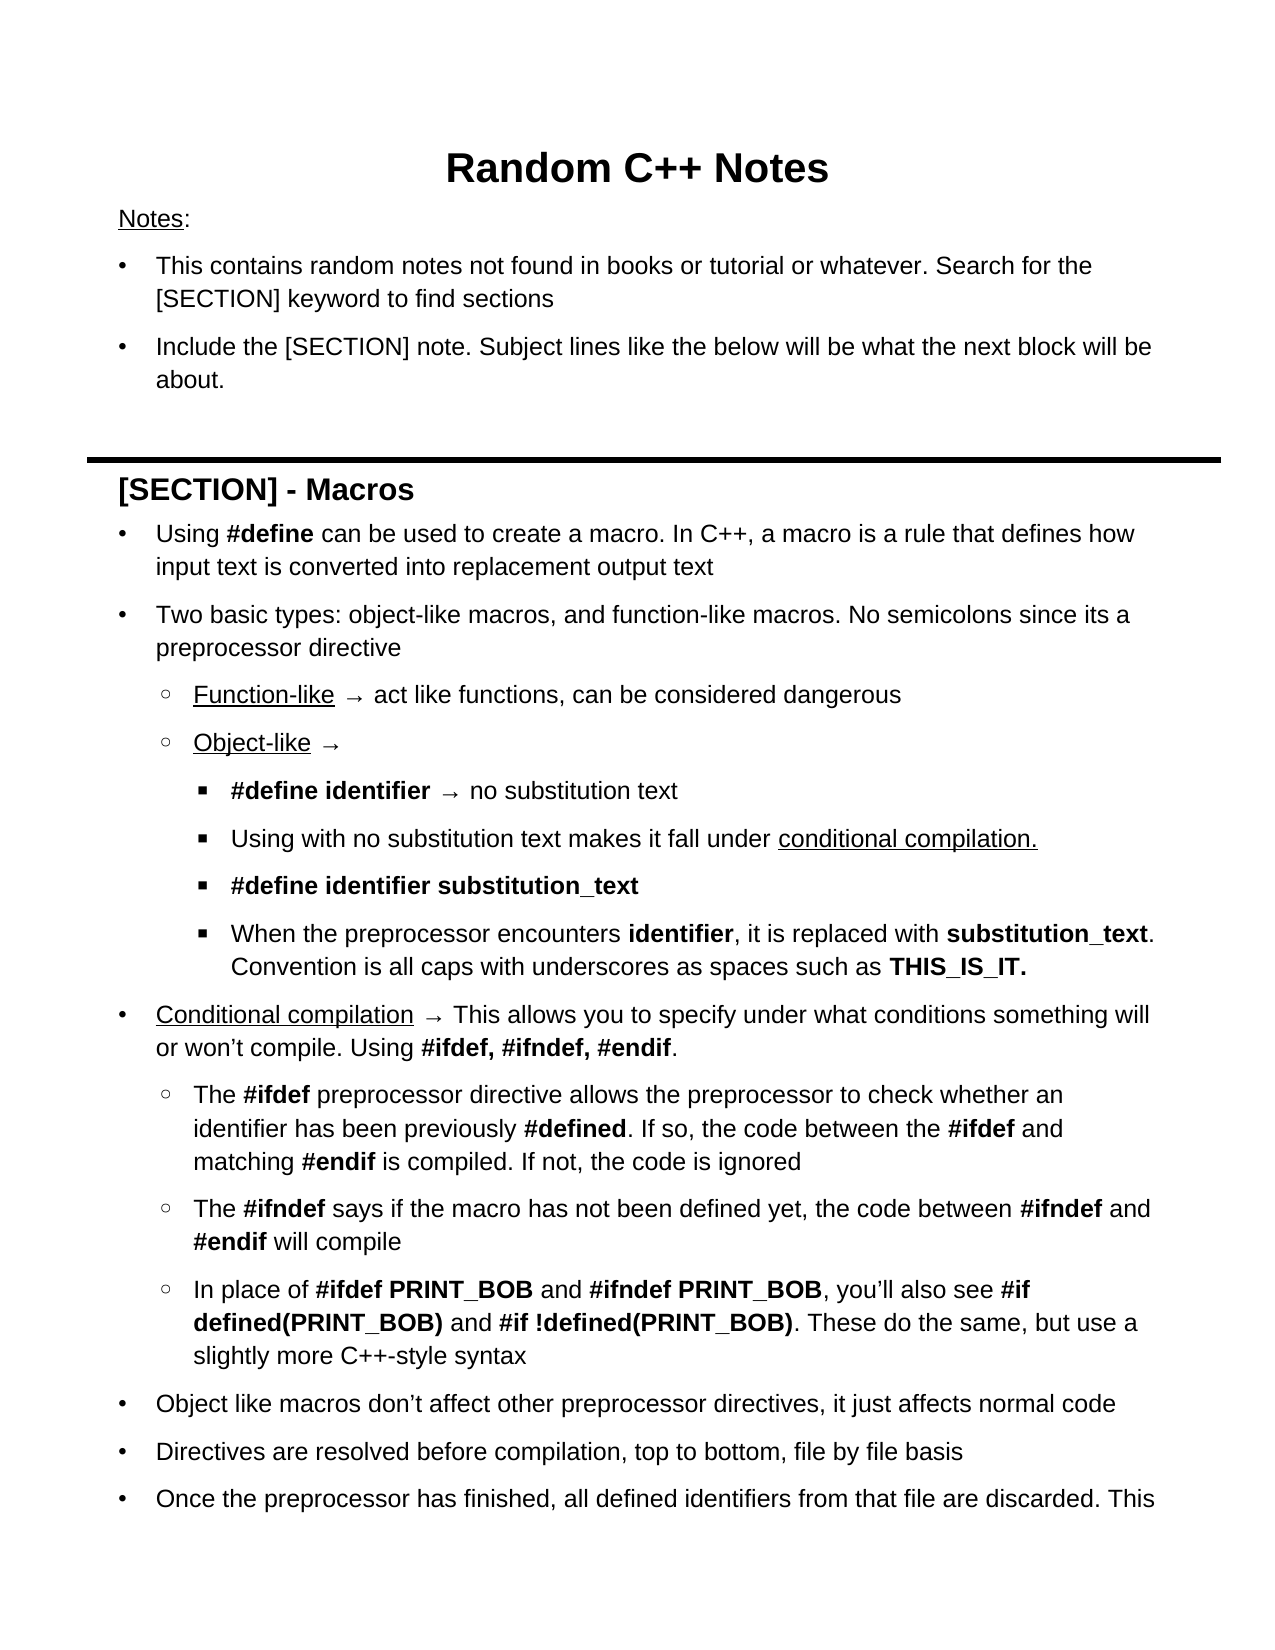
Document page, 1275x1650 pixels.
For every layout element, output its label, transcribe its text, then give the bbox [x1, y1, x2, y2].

list This contains random notes not found in books or tutorial or whatever. Search for the [SECTION] keyword to find sections [118, 251, 1157, 313]
list In place of #ifdef PRINT_BOB and #ifndef PRINT_BOB, you’ll also see #if defined(PRINT_BOB) and #if !defined(PRINT_BOB). These do the same, but use a slightly more C++-style syntax [156, 1275, 1157, 1370]
list Function-like → act like functions, can be considered dangerous [156, 681, 1157, 709]
list Directives are resolved before compilation, top to bottom, file by file basis [118, 1436, 1157, 1465]
list Conditional compilation → This allows you to specify under what conditions something will or won’t compile. Using #ifdef, #ifndef, #endif. [118, 1000, 1157, 1062]
list The #ifdef preprocessor directive allows the preprocessor to check whether an identifier has been previously #defined. If so, the code between the #ifdef and matching #endif is compiled. If not, the code is ignored [156, 1081, 1157, 1175]
list Using #define can be used to create a macro. In C++, a macro is a rule that defines how input text is converted into replacement output text [118, 519, 1157, 581]
subtitle [SECTION] - Macros [118, 471, 1157, 507]
list Object like macros don’t affect other preprocessor directives, it just affects normal code [118, 1389, 1157, 1418]
list Include the [SECTION] note. Subject lines like the below will be what the next block will be about. [118, 332, 1157, 427]
list Using with no substitution text makes it fall under conditional compilation. [193, 824, 1157, 852]
list Object-like → [156, 728, 1157, 757]
text Notes: [118, 203, 1157, 232]
list Once the preprocessor has finished, all defined identifiers from that file are discarded. This [118, 1484, 1157, 1513]
list When the preprocessor encounters identifier, it is replaced with substitution_text. Convention is all caps with underscores as spaces such as THIS_IS_IT. [193, 919, 1157, 981]
list #define identifier → no substitution text [193, 776, 1157, 805]
list Two basic types: object-like macros, and function-like macros. No semicolons since its a preprocessor directive [118, 600, 1157, 662]
list #define identifier substitution_text [193, 871, 1157, 900]
subtitle Random C++ Notes [118, 143, 1157, 191]
list The #ifndef says if the macro has not been defined yet, the code between #ifndef and #endif will compile [156, 1194, 1157, 1256]
